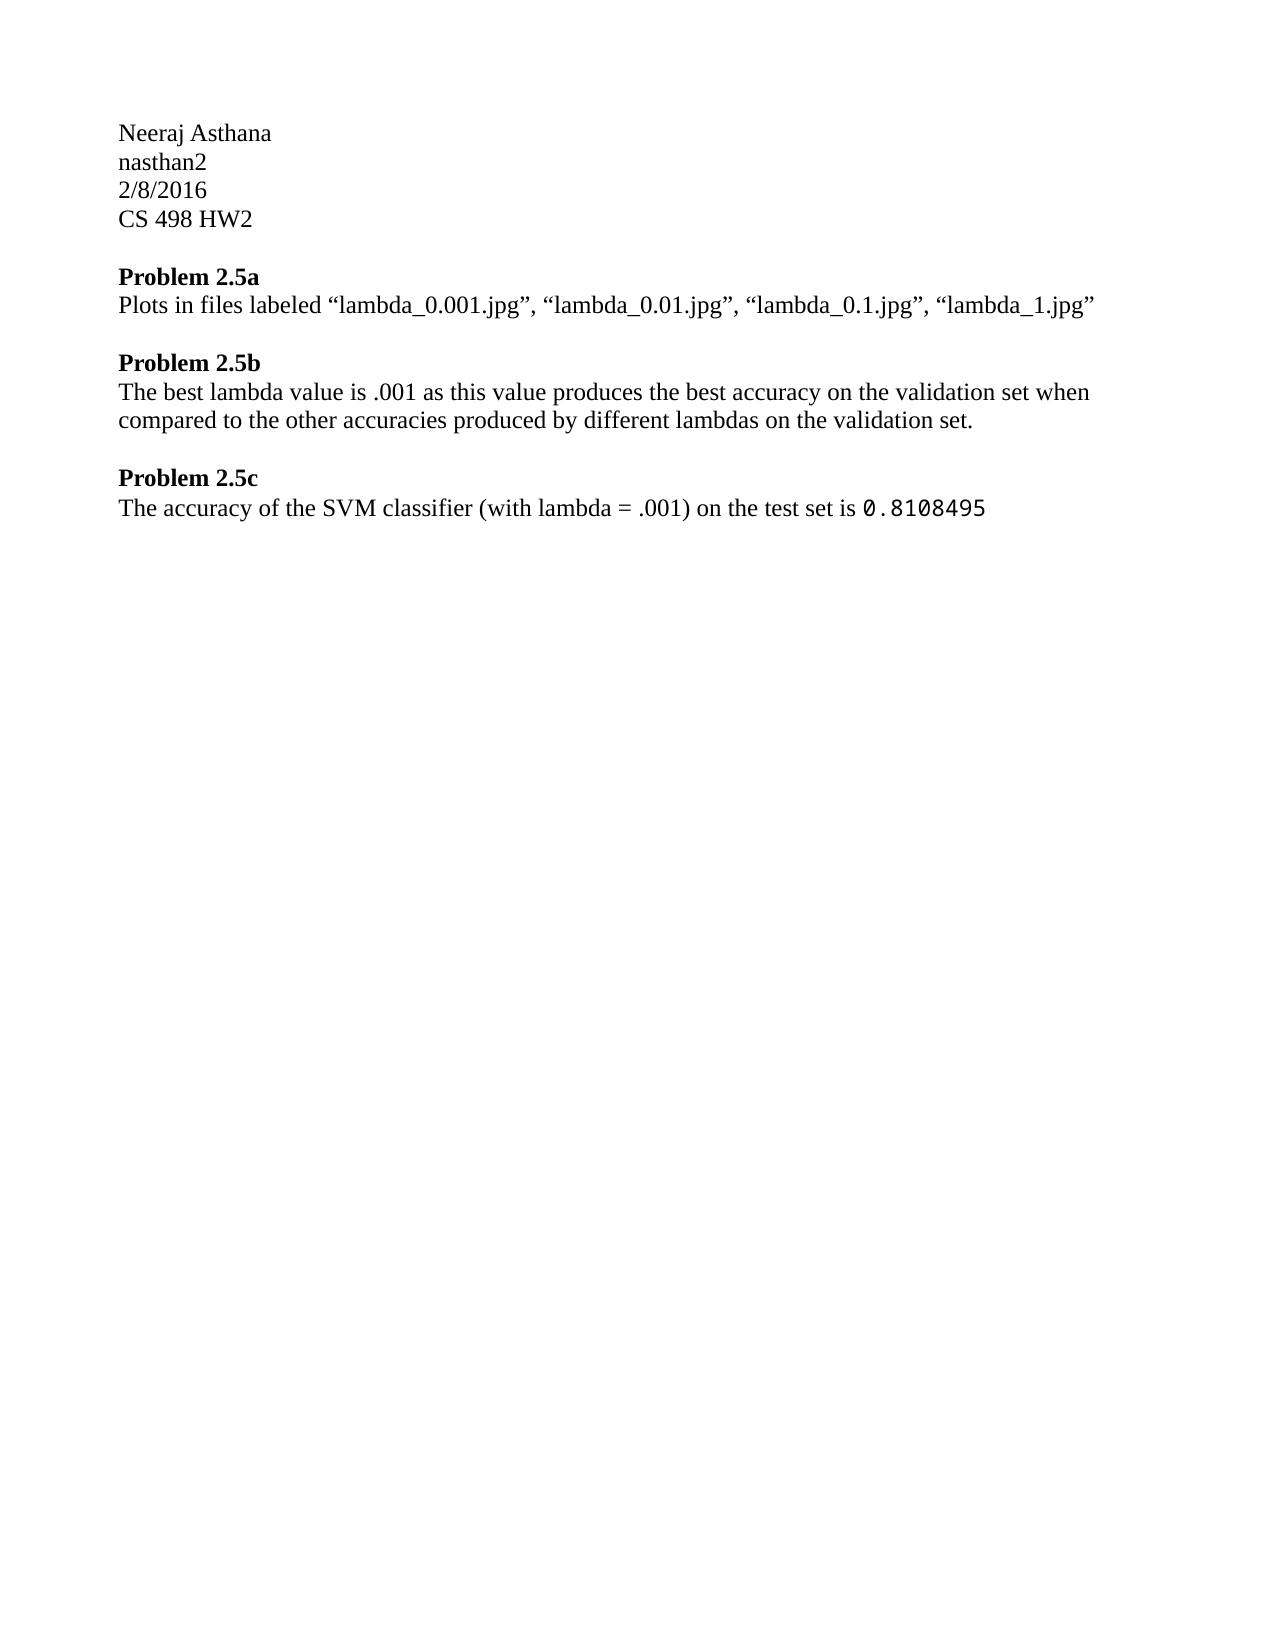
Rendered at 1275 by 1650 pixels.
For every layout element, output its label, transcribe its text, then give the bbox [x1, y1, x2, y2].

text The accuracy of the SVM classifier (with lambda = .001) on the test set is 0.8108495 [118, 492, 1157, 523]
text Plots in files labeled “lambda_0.001.jpg”, “lambda_0.01.jpg”, “lambda_0.1.jpg”, “lambda_1.jpg” [118, 291, 1157, 319]
text 2/8/2016 [118, 176, 1157, 204]
text Problem 2.5a [118, 233, 1157, 291]
text Neeraj Asthana [118, 118, 1157, 147]
text nasthan2 [118, 147, 1157, 176]
text Problem 2.5b [118, 348, 1157, 377]
text Problem 2.5c [118, 463, 1157, 492]
text The best lambda value is .001 as this value produces the best accuracy on the validation set when compared to the other accuracies produced by different lambdas on the validation set. [118, 377, 1157, 434]
text CS 498 HW2 [118, 204, 1157, 233]
